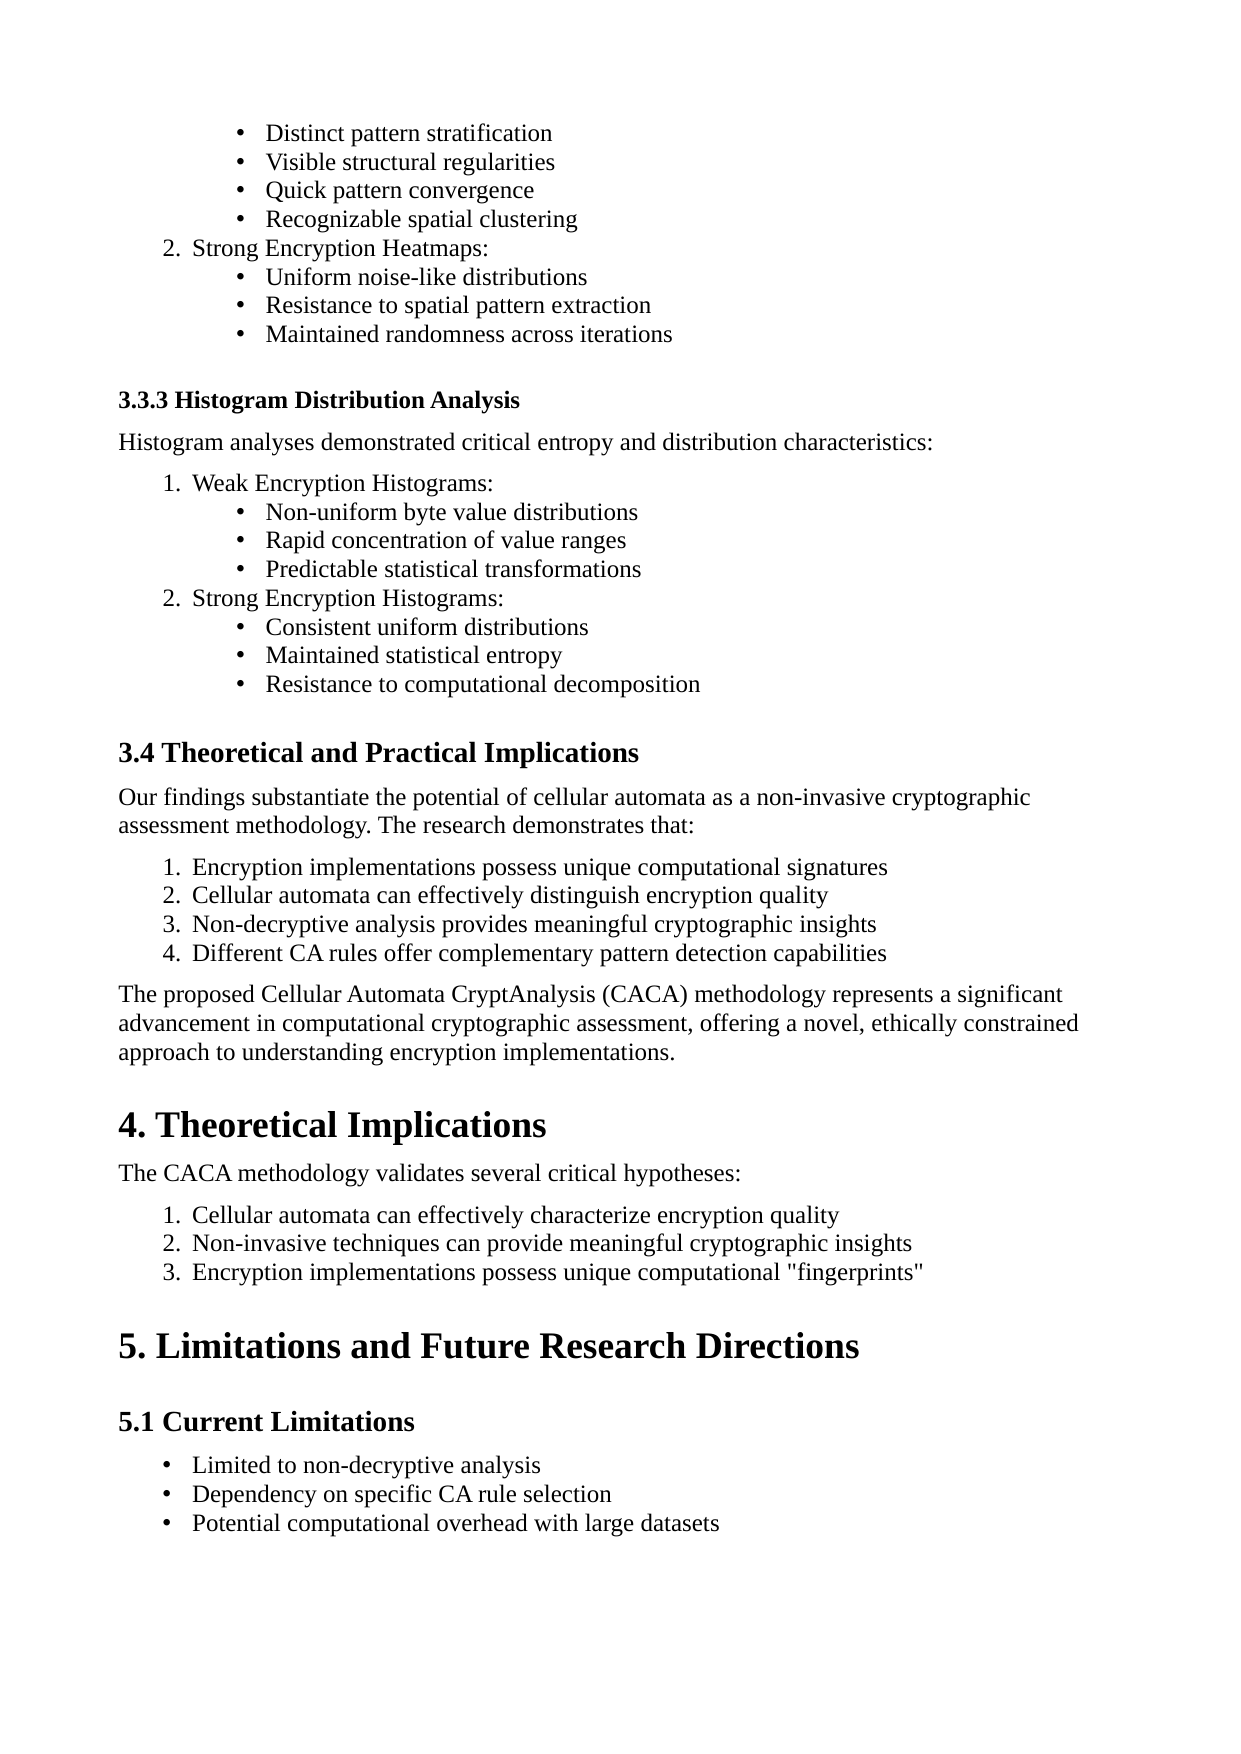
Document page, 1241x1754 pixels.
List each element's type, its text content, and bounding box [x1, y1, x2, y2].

list Non-uniform byte value distributions [236, 497, 1122, 526]
list Non-decryptive analysis provides meaningful cryptographic insights [162, 909, 1122, 938]
list Different CA rules offer complementary pattern detection capabilities [162, 938, 1122, 967]
list Cellular automata can effectively distinguish encryption quality [162, 880, 1122, 909]
subtitle 3.3.3 Histogram Distribution Analysis [118, 386, 1122, 414]
subtitle 3.4 Theoretical and Practical Implications [118, 736, 1122, 769]
list Visible structural regularities [236, 147, 1122, 176]
list Resistance to computational decomposition [236, 669, 1122, 698]
text The proposed Cellular Automata CryptAnalysis (CACA) methodology represents a significant advancement in computational cryptographic assessment, offering a novel, ethically constrained approach to understanding encryption implementations. [118, 979, 1122, 1065]
list Cellular automata can effectively characterize encryption quality [162, 1200, 1122, 1228]
subtitle 4. Theoretical Implications [118, 1103, 1122, 1146]
list Weak Encryption Histograms: [162, 468, 1122, 497]
list Potential computational overhead with large datasets [162, 1508, 1122, 1536]
list Distinct pattern stratification [236, 118, 1122, 147]
list Strong Encryption Histograms: [162, 583, 1122, 612]
subtitle 5. Limitations and Future Research Directions [118, 1323, 1122, 1367]
list Consistent uniform distributions [236, 612, 1122, 641]
list Recognizable spatial clustering [236, 204, 1122, 233]
list Non-invasive techniques can provide meaningful cryptographic insights [162, 1228, 1122, 1257]
list Maintained randomness across iterations [236, 319, 1122, 348]
list Resistance to spatial pattern extraction [236, 291, 1122, 319]
list Encryption implementations possess unique computational signatures [162, 852, 1122, 880]
text The CACA methodology validates several critical hypotheses: [118, 1158, 1122, 1187]
list Dependency on specific CA rule selection [162, 1479, 1122, 1508]
list Encryption implementations possess unique computational "fingerprints" [162, 1257, 1122, 1286]
list Quick pattern convergence [236, 176, 1122, 204]
list Rapid concentration of value ranges [236, 526, 1122, 554]
subtitle 5.1 Current Limitations [118, 1404, 1122, 1438]
list Maintained statistical entropy [236, 641, 1122, 669]
text Our findings substantiate the potential of cellular automata as a non-invasive cryptographic assessment methodology. The research demonstrates that: [118, 782, 1122, 839]
text Histogram analyses demonstrated critical entropy and distribution characteristics: [118, 427, 1122, 456]
list Uniform noise-like distributions [236, 262, 1122, 291]
list Strong Encryption Heatmaps: [162, 233, 1122, 262]
list Predictable statistical transformations [236, 554, 1122, 583]
list Limited to non-decryptive analysis [162, 1450, 1122, 1479]
